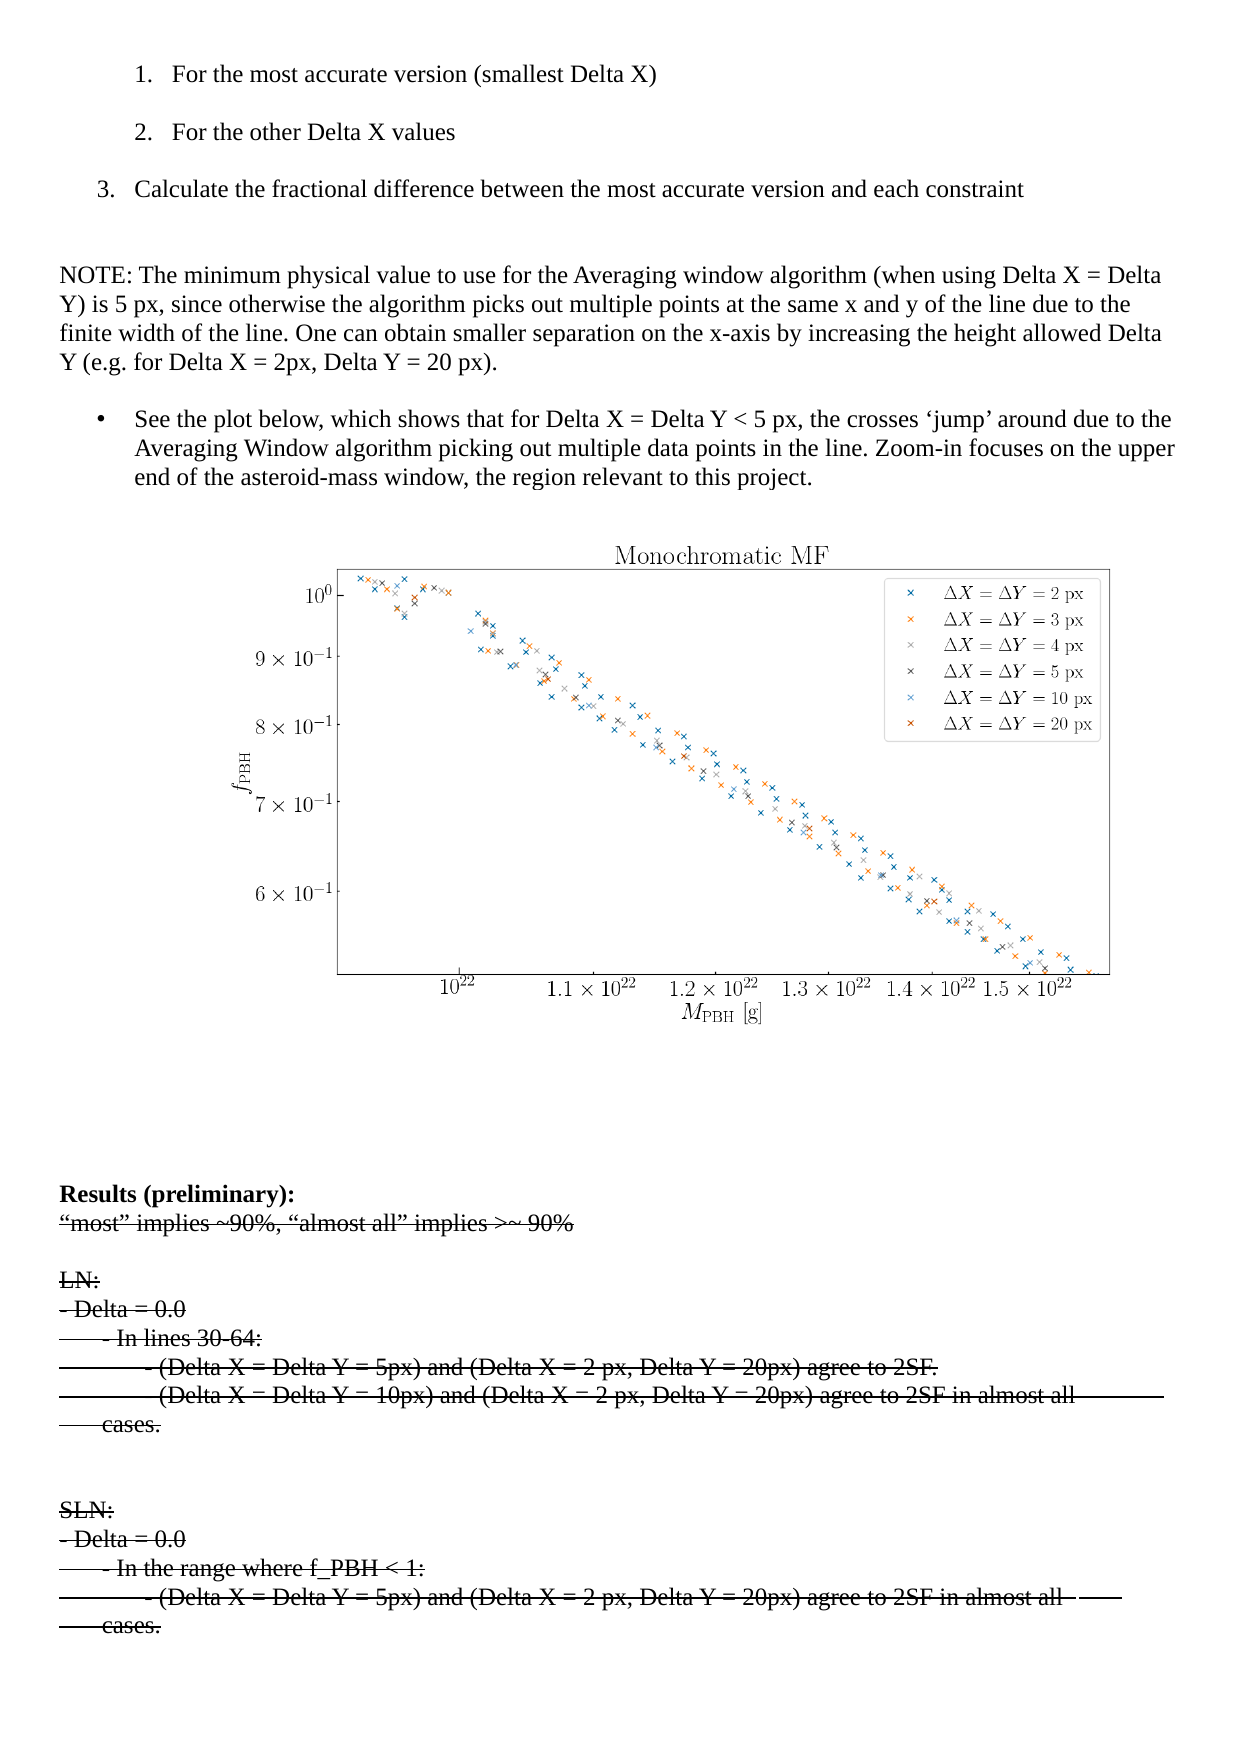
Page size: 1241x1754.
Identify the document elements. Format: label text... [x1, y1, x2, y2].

text - (Delta X = Delta Y = 5px) and (Delta X = 2 px, Delta Y = 20px) agree to 2SF. [59, 1352, 1181, 1381]
text Results (preliminary): [59, 1179, 1181, 1208]
list For the other Delta X values [134, 117, 1181, 145]
text LN: [59, 1266, 1181, 1294]
text “most” implies ~90%, “almost all” implies >~ 90% [59, 1208, 1181, 1237]
list Calculate the fractional difference between the most accurate version and each constraint [97, 174, 1181, 203]
list For the most accurate version (smallest Delta X) [134, 59, 1181, 88]
text NOTE: The minimum physical value to use for the Averaging window algorithm (when using Delta X = Delta Y) is 5 px, since otherwise the algorithm picks out multiple points at the same x and y of the line due to the finite width of the line. One can obtain smaller separation on the x-axis by increasing the height allowed Delta Y (e.g. for Delta X = 2px, Delta Y = 20 px). [59, 260, 1181, 375]
text - (Delta X = Delta Y = 10px) and (Delta X = 2 px, Delta Y = 20px) agree to 2SF in almost all cases. [59, 1381, 1181, 1438]
list See the plot below, which shows that for Delta X = Delta Y < 5 px, the crosses ‘jump’ around due to the Averaging Window algorithm picking out multiple data points in the line. Zoom-in focuses on the upper end of the asteroid-mass window, the region relevant to this project. [97, 404, 1181, 490]
text - In the range where f_PBH < 1: [59, 1553, 1181, 1582]
picture [59, 490, 1182, 1094]
text - (Delta X = Delta Y = 5px) and (Delta X = 2 px, Delta Y = 20px) agree to 2SF in almost all cases. [59, 1582, 1181, 1639]
text - In lines 30-64: [59, 1323, 1181, 1352]
text SLN: [59, 1496, 1181, 1524]
text - Delta = 0.0 [59, 1524, 1181, 1553]
text - Delta = 0.0 [59, 1294, 1181, 1323]
